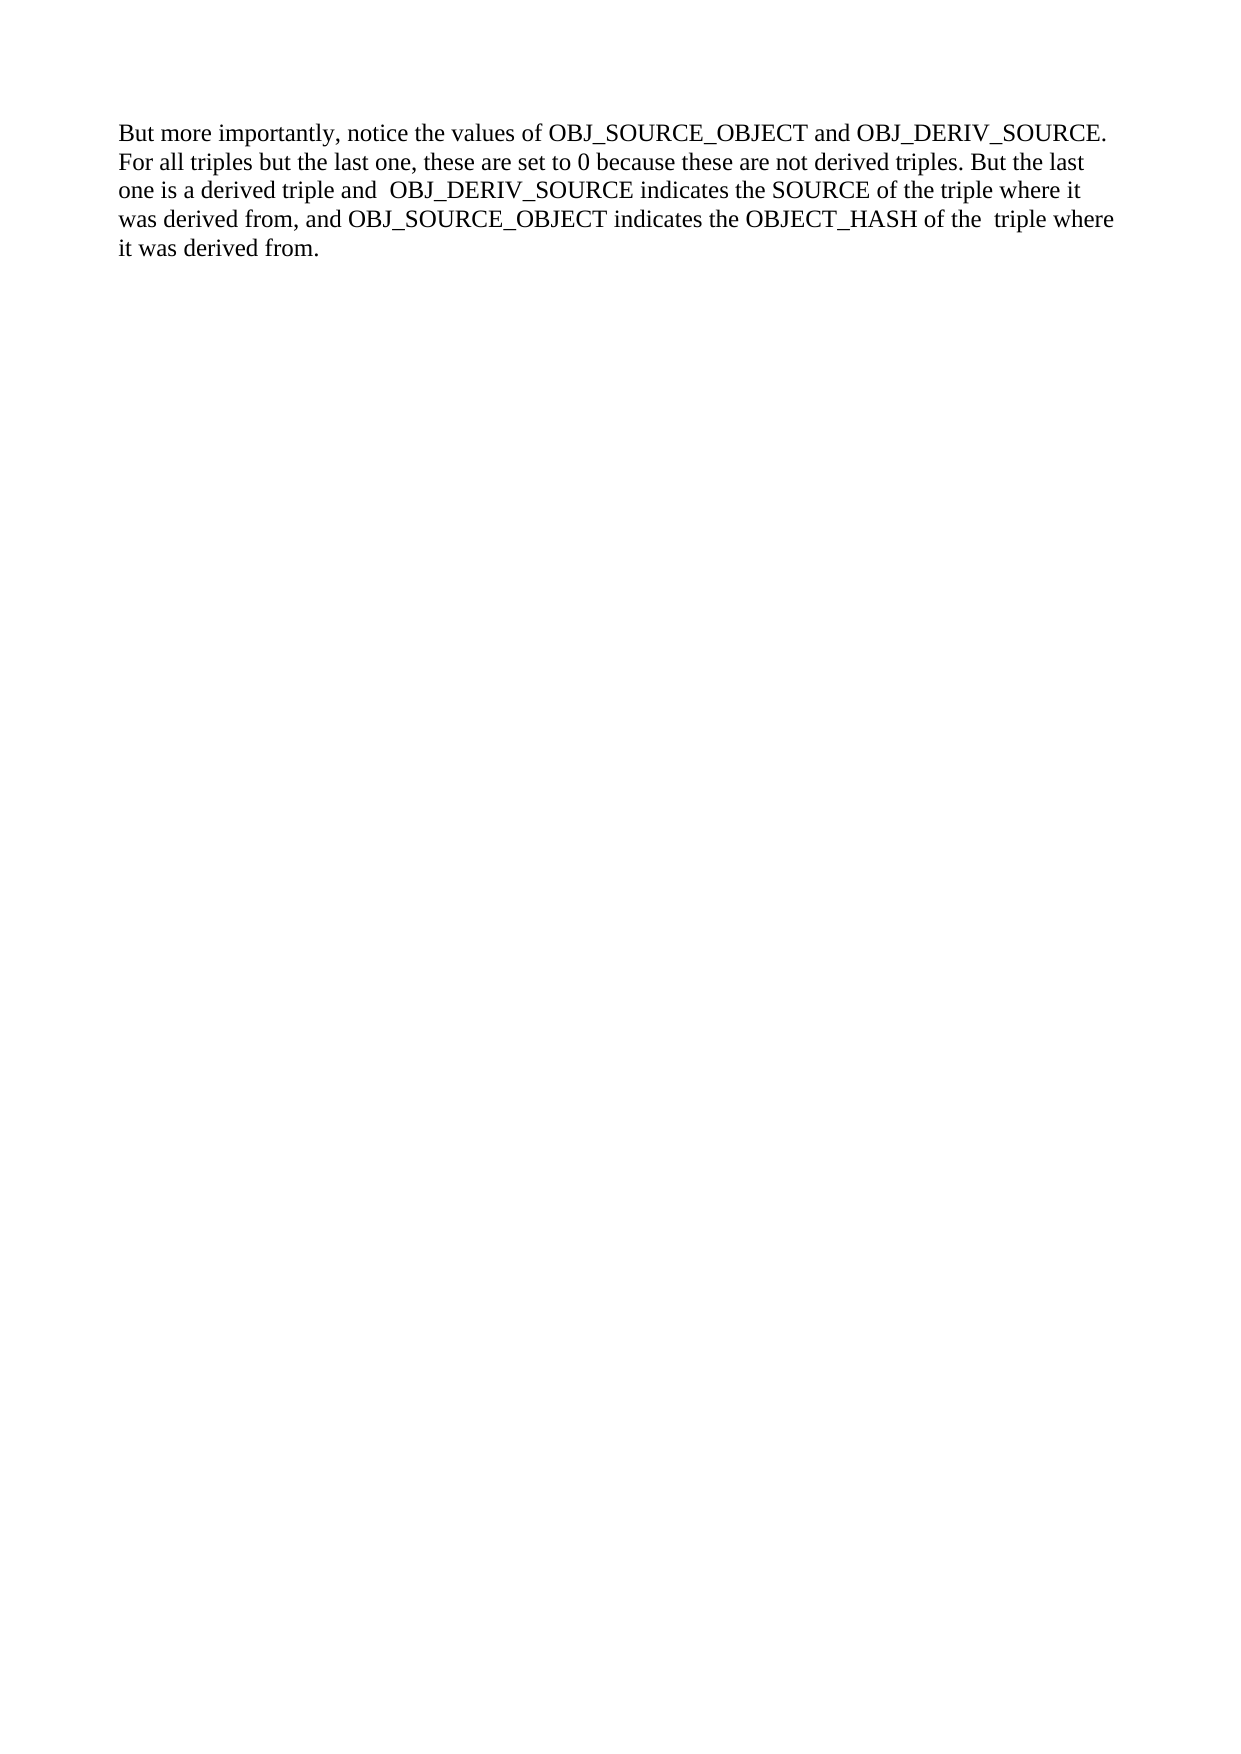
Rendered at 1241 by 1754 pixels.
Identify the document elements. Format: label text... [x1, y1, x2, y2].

text But more importantly, notice the values of OBJ_SOURCE_OBJECT and OBJ_DERIV_SOURCE. For all triples but the last one, these are set to 0 because these are not derived triples. But the last one is a derived triple and OBJ_DERIV_SOURCE indicates the SOURCE of the triple where it was derived from, and OBJ_SOURCE_OBJECT indicates the OBJECT_HASH of the triple where it was derived from. [118, 118, 1122, 262]
